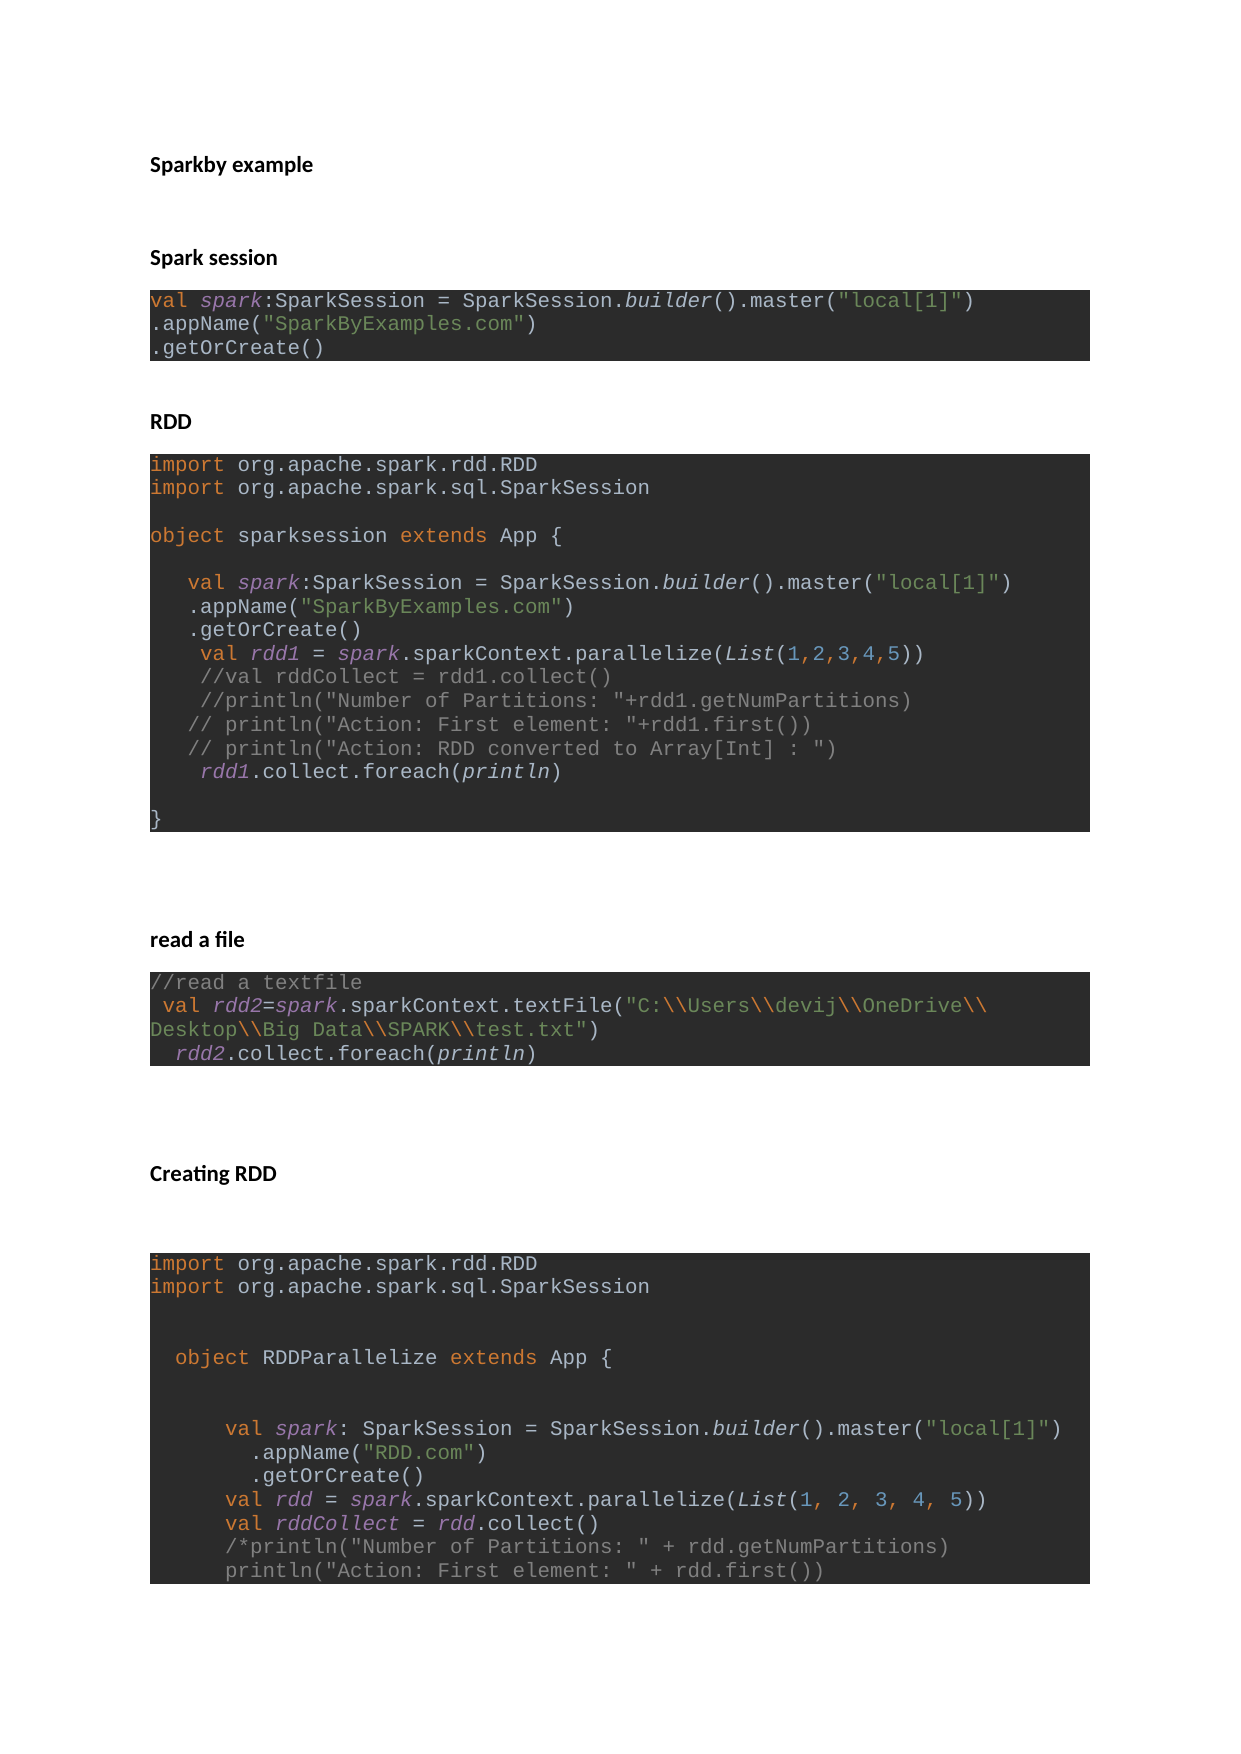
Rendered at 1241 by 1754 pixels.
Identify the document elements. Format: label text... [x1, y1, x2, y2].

text Spark session [150, 243, 1090, 271]
text RDD [150, 407, 1090, 435]
text import org.apache.spark.rdd.RDD import org.apache.spark.sql.SparkSession object sparksession extends App { val spark:SparkSession = SparkSession.builder().master("local[1]") .appName("SparkByExamples.com") .getOrCreate() val rdd1 = spark.sparkContext.parallelize(List(1,2,3,4,5)) //val rddCollect = rdd1.collect() //println("Number of Partitions: "+rdd1.getNumPartitions) // println("Action: First element: "+rdd1.first()) // println("Action: RDD converted to Array[Int] : ") rdd1.collect.foreach(println) } [150, 454, 1090, 832]
text Sparkby example [150, 150, 1090, 178]
text import org.apache.spark.rdd.RDD import org.apache.spark.sql.SparkSession object RDDParallelize extends App { val spark: SparkSession = SparkSession.builder().master("local[1]") .appName("RDD.com") .getOrCreate() val rdd = spark.sparkContext.parallelize(List(1, 2, 3, 4, 5)) val rddCollect = rdd.collect() /*println("Number of Partitions: " + rdd.getNumPartitions) println("Action: First element: " + rdd.first()) [150, 1253, 1090, 1584]
text read a file [150, 925, 1090, 953]
text val spark:SparkSession = SparkSession.builder().master("local[1]") .appName("SparkByExamples.com") .getOrCreate() [150, 290, 1090, 361]
text Creating RDD [150, 1159, 1090, 1187]
text //read a textfile val rdd2=spark.sparkContext.textFile("C:\\Users\\devij\\OneDrive\\Desktop\\Big Data\\SPARK\\test.txt") rdd2.collect.foreach(println) [150, 972, 1090, 1066]
